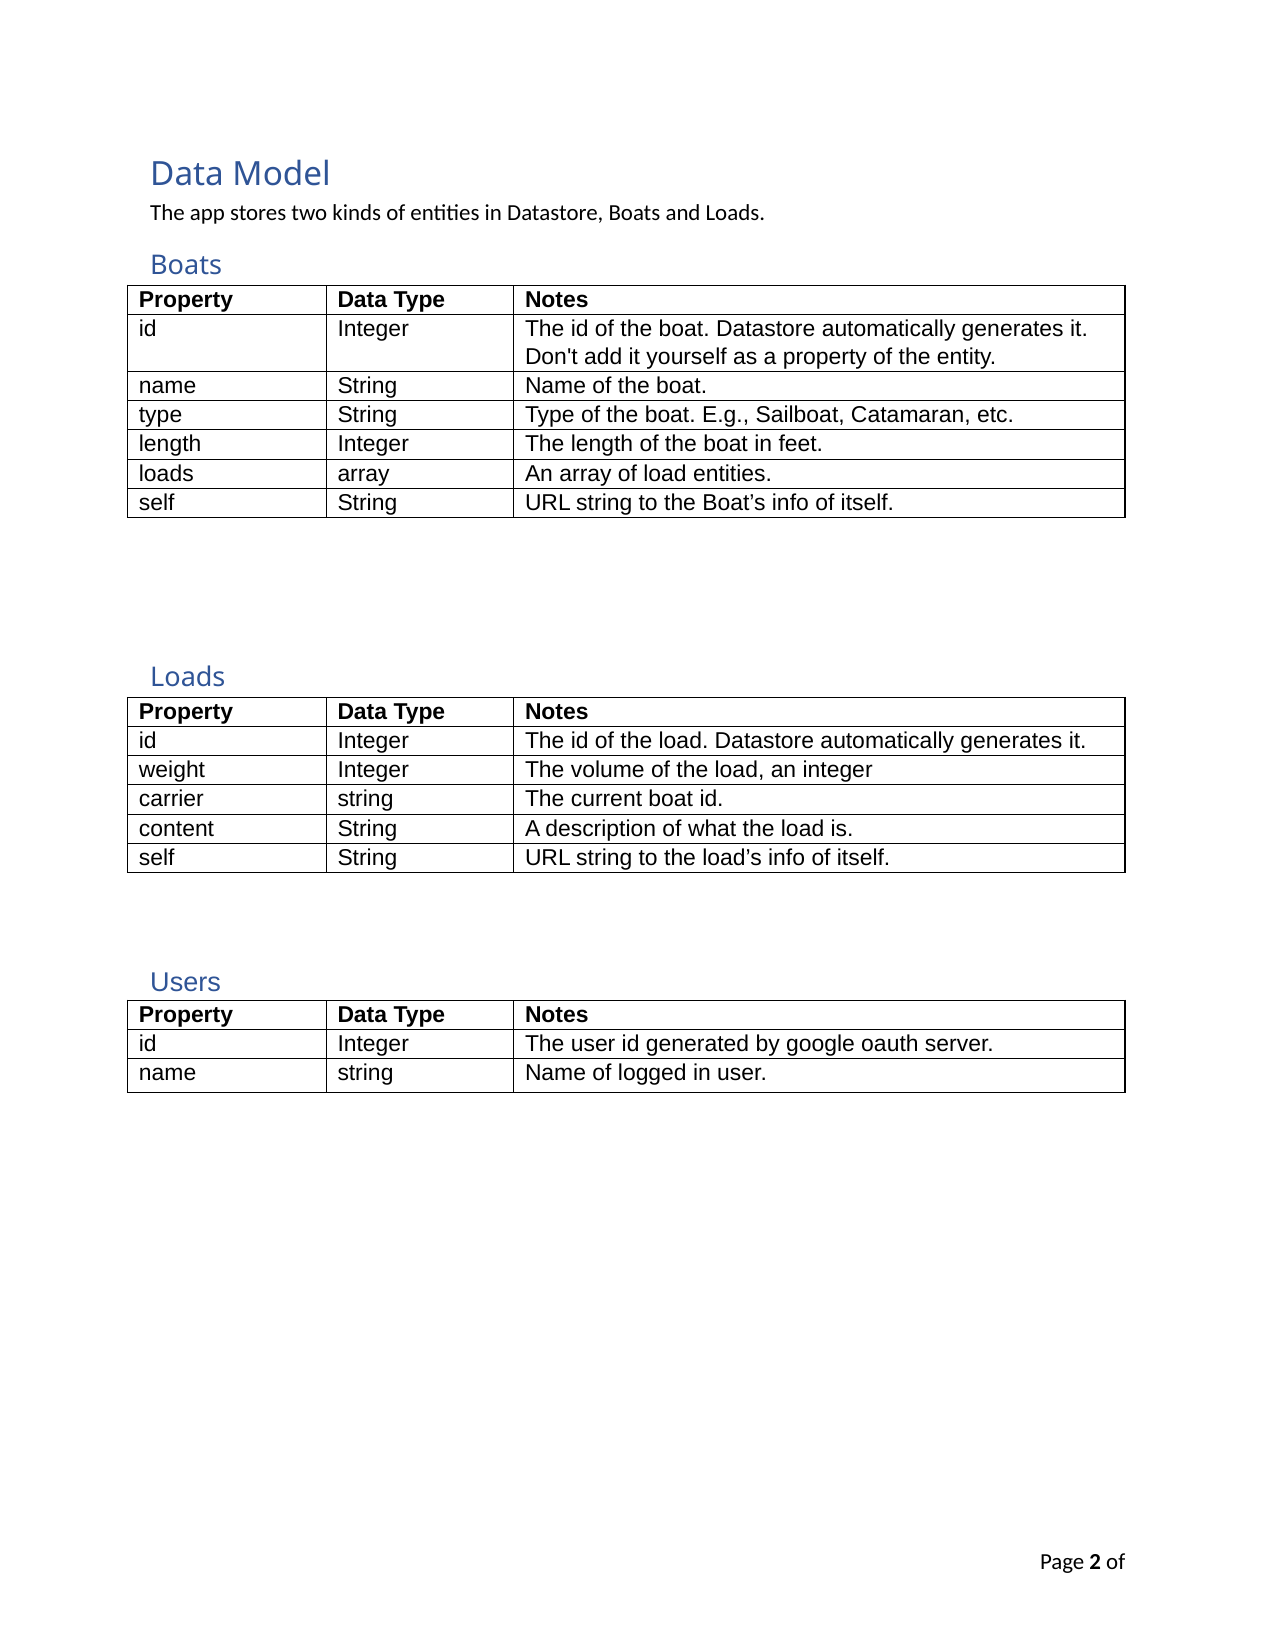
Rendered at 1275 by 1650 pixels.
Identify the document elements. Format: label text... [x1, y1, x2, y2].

table_cell self [128, 844, 326, 872]
table_cell The id of the boat. Datastore automatically generates it. Don't add it yourself as a property of the entity. [514, 315, 1124, 371]
table_cell name [128, 1059, 326, 1092]
table_header Property [128, 698, 326, 726]
table_cell array [327, 460, 513, 488]
table_cell string [327, 1059, 513, 1092]
table_cell Name of the boat. [514, 372, 1124, 400]
table_header Notes [514, 286, 1124, 314]
table_cell The id of the load. Datastore automatically generates it. [514, 727, 1124, 755]
table_cell String [327, 372, 513, 400]
subtitle Loads [150, 657, 1125, 694]
table_cell A description of what the load is. [514, 815, 1124, 843]
table_cell name [128, 372, 326, 400]
table_cell id [128, 727, 326, 755]
table_cell The user id generated by google oauth server. [514, 1030, 1124, 1058]
table_cell An array of load entities. [514, 460, 1124, 488]
table_cell The length of the boat in feet. [514, 430, 1124, 458]
table_cell Integer [327, 315, 513, 371]
table_cell carrier [128, 785, 326, 813]
table_header Notes [514, 698, 1124, 726]
subtitle Boats [150, 245, 1125, 282]
table_cell id [128, 1030, 326, 1058]
table_cell String [327, 844, 513, 872]
table_header Data Type [327, 698, 513, 726]
table_cell String [327, 815, 513, 843]
table_header Data Type [327, 1001, 513, 1029]
table_cell Name of logged in user. [514, 1059, 1124, 1092]
table_cell String [327, 489, 513, 517]
table_cell URL string to the Boat’s info of itself. [514, 489, 1124, 517]
table_cell id [128, 315, 326, 371]
table_cell Type of the boat. E.g., Sailboat, Catamaran, etc. [514, 401, 1124, 429]
table_cell Integer [327, 756, 513, 784]
table_header Property [128, 1001, 326, 1029]
table_cell The current boat id. [514, 785, 1124, 813]
text The app stores two kinds of entities in Datastore, Boats and Loads. [150, 198, 1125, 227]
table_cell length [128, 430, 326, 458]
table_header Property [128, 286, 326, 314]
table_cell Integer [327, 430, 513, 458]
table_cell loads [128, 460, 326, 488]
table_cell self [128, 489, 326, 517]
table_header Data Type [327, 286, 513, 314]
table_cell type [128, 401, 326, 429]
table_cell Integer [327, 727, 513, 755]
subtitle Data Model [150, 150, 1125, 195]
table_cell URL string to the load’s info of itself. [514, 844, 1124, 872]
table_header Notes [514, 1001, 1124, 1029]
table_cell string [327, 785, 513, 813]
table_cell Integer [327, 1030, 513, 1058]
subtitle Users [150, 966, 1125, 997]
table_cell weight [128, 756, 326, 784]
table_cell String [327, 401, 513, 429]
table_cell The volume of the load, an integer [514, 756, 1124, 784]
table_cell content [128, 815, 326, 843]
